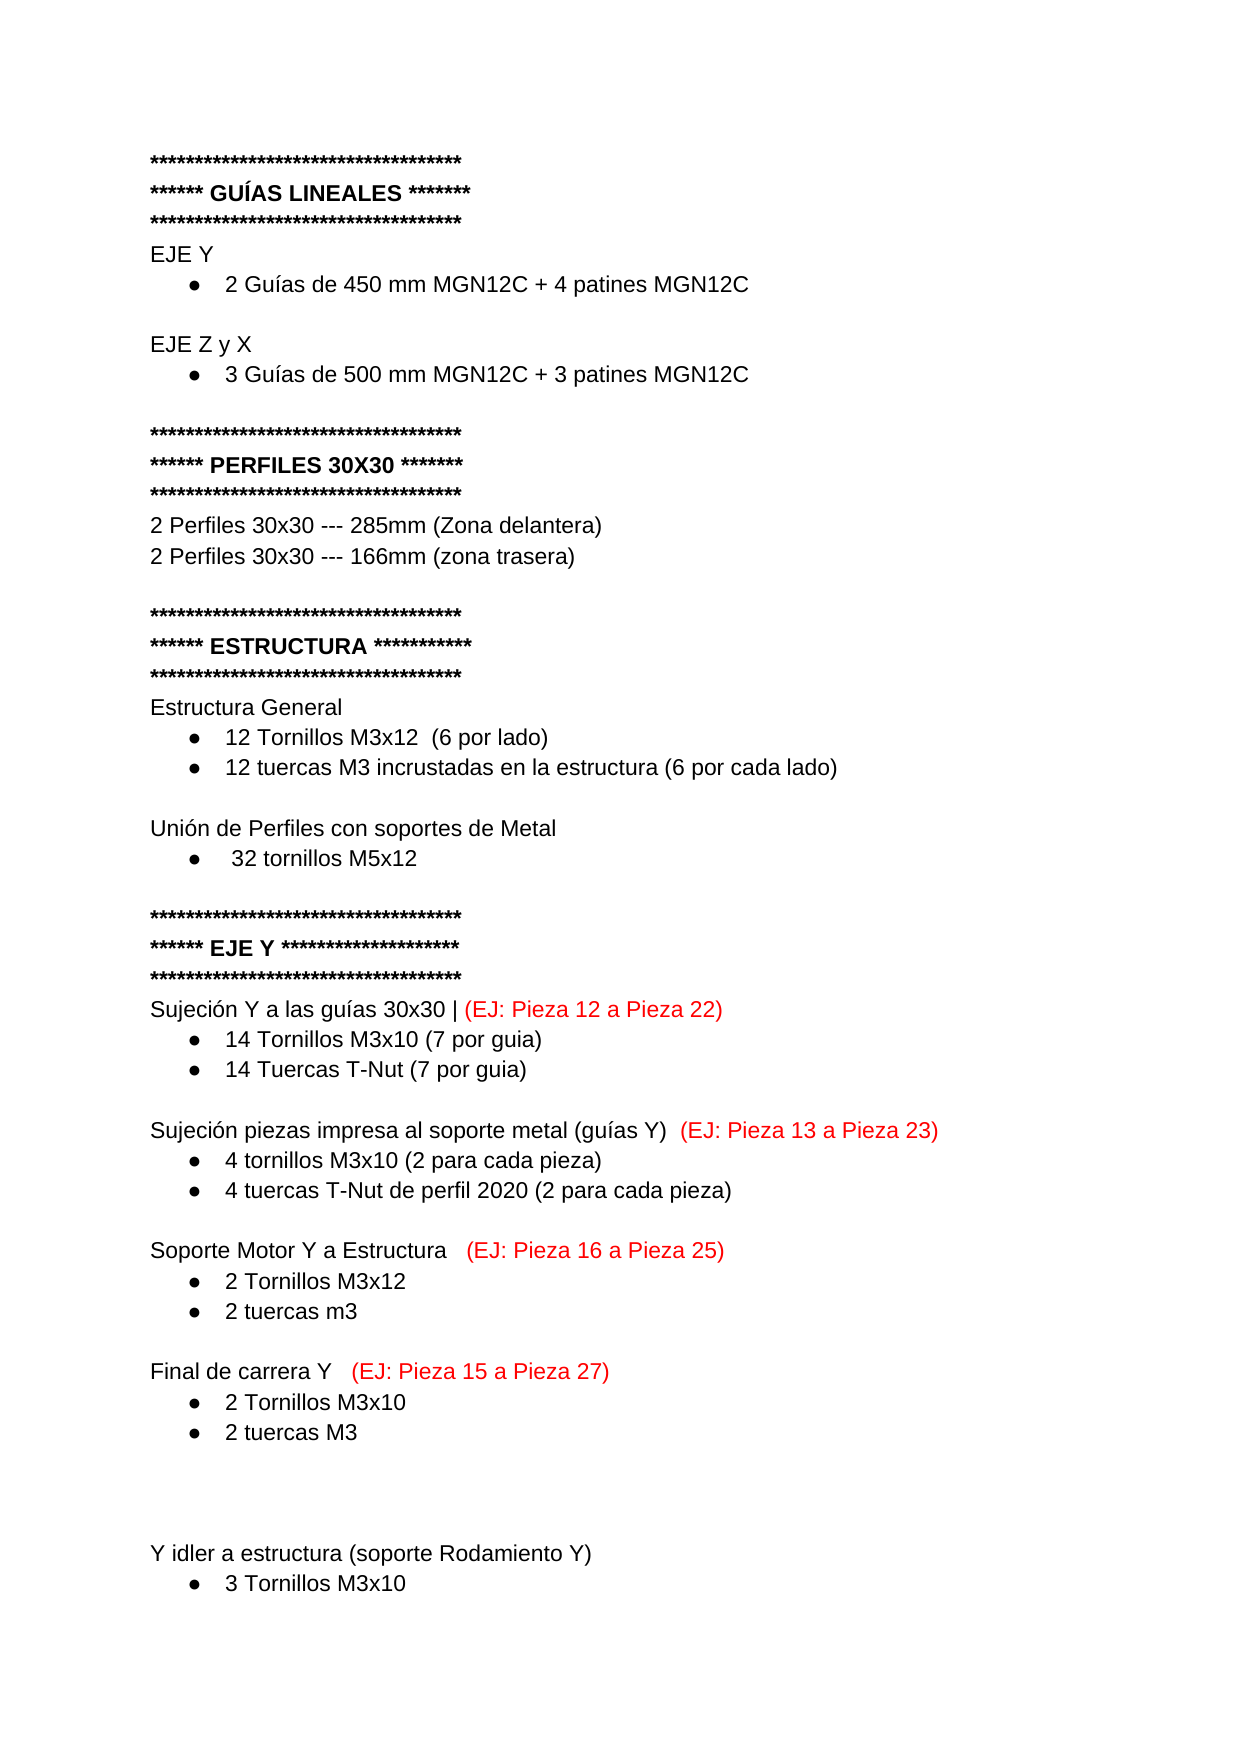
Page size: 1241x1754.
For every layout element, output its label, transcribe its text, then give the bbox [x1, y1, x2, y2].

list 12 Tornillos M3x12 (6 por lado) [187, 724, 1090, 750]
list 2 Tornillos M3x10 [187, 1388, 1090, 1415]
text 2 Perfiles 30x30 --- 166mm (zona trasera) [150, 543, 1090, 569]
text *********************************** [150, 210, 1090, 237]
text ****** EJE Y ******************** [150, 935, 1090, 962]
text ****** ESTRUCTURA *********** [150, 633, 1090, 660]
text 2 Perfiles 30x30 --- 285mm (Zona delantera) [150, 512, 1090, 539]
list 2 Tornillos M3x12 [187, 1268, 1090, 1294]
text *********************************** [150, 422, 1090, 448]
list 14 Tornillos M3x10 (7 por guia) [187, 1026, 1090, 1052]
text *********************************** [150, 966, 1090, 992]
list 2 tuercas m3 [187, 1298, 1090, 1324]
list 2 Guías de 450 mm MGN12C + 4 patines MGN12C [187, 271, 1090, 297]
text Y idler a estructura (soporte Rodamiento Y) [150, 1539, 1090, 1566]
text Sujeción Y a las guías 30x30 | (EJ: Pieza 12 a Pieza 22) [150, 996, 1090, 1022]
list 3 Tornillos M3x10 [187, 1570, 1090, 1596]
text Estructura General [150, 694, 1090, 720]
text ****** GUÍAS LINEALES ******* [150, 180, 1090, 207]
list 3 Guías de 500 mm MGN12C + 3 patines MGN12C [187, 361, 1090, 388]
text *********************************** [150, 482, 1090, 509]
list 12 tuercas M3 incrustadas en la estructura (6 por cada lado) [187, 754, 1090, 781]
text *********************************** [150, 603, 1090, 629]
text *********************************** [150, 150, 1090, 176]
text EJE Z y X [150, 331, 1090, 358]
text Final de carrera Y (EJ: Pieza 15 a Pieza 27) [150, 1358, 1090, 1385]
list 32 tornillos M5x12 [187, 845, 1090, 871]
list 4 tornillos M3x10 (2 para cada pieza) [187, 1147, 1090, 1173]
list 4 tuercas T-Nut de perfil 2020 (2 para cada pieza) [187, 1177, 1090, 1203]
text Sujeción piezas impresa al soporte metal (guías Y) (EJ: Pieza 13 a Pieza 23) [150, 1117, 1090, 1143]
text *********************************** [150, 905, 1090, 932]
text ****** PERFILES 30X30 ******* [150, 452, 1090, 478]
list 2 tuercas M3 [187, 1419, 1090, 1445]
text Soporte Motor Y a Estructura (EJ: Pieza 16 a Pieza 25) [150, 1237, 1090, 1264]
text EJE Y [150, 241, 1090, 267]
text *********************************** [150, 663, 1090, 690]
text Unión de Perfiles con soportes de Metal [150, 814, 1090, 841]
list 14 Tuercas T-Nut (7 por guia) [187, 1056, 1090, 1083]
